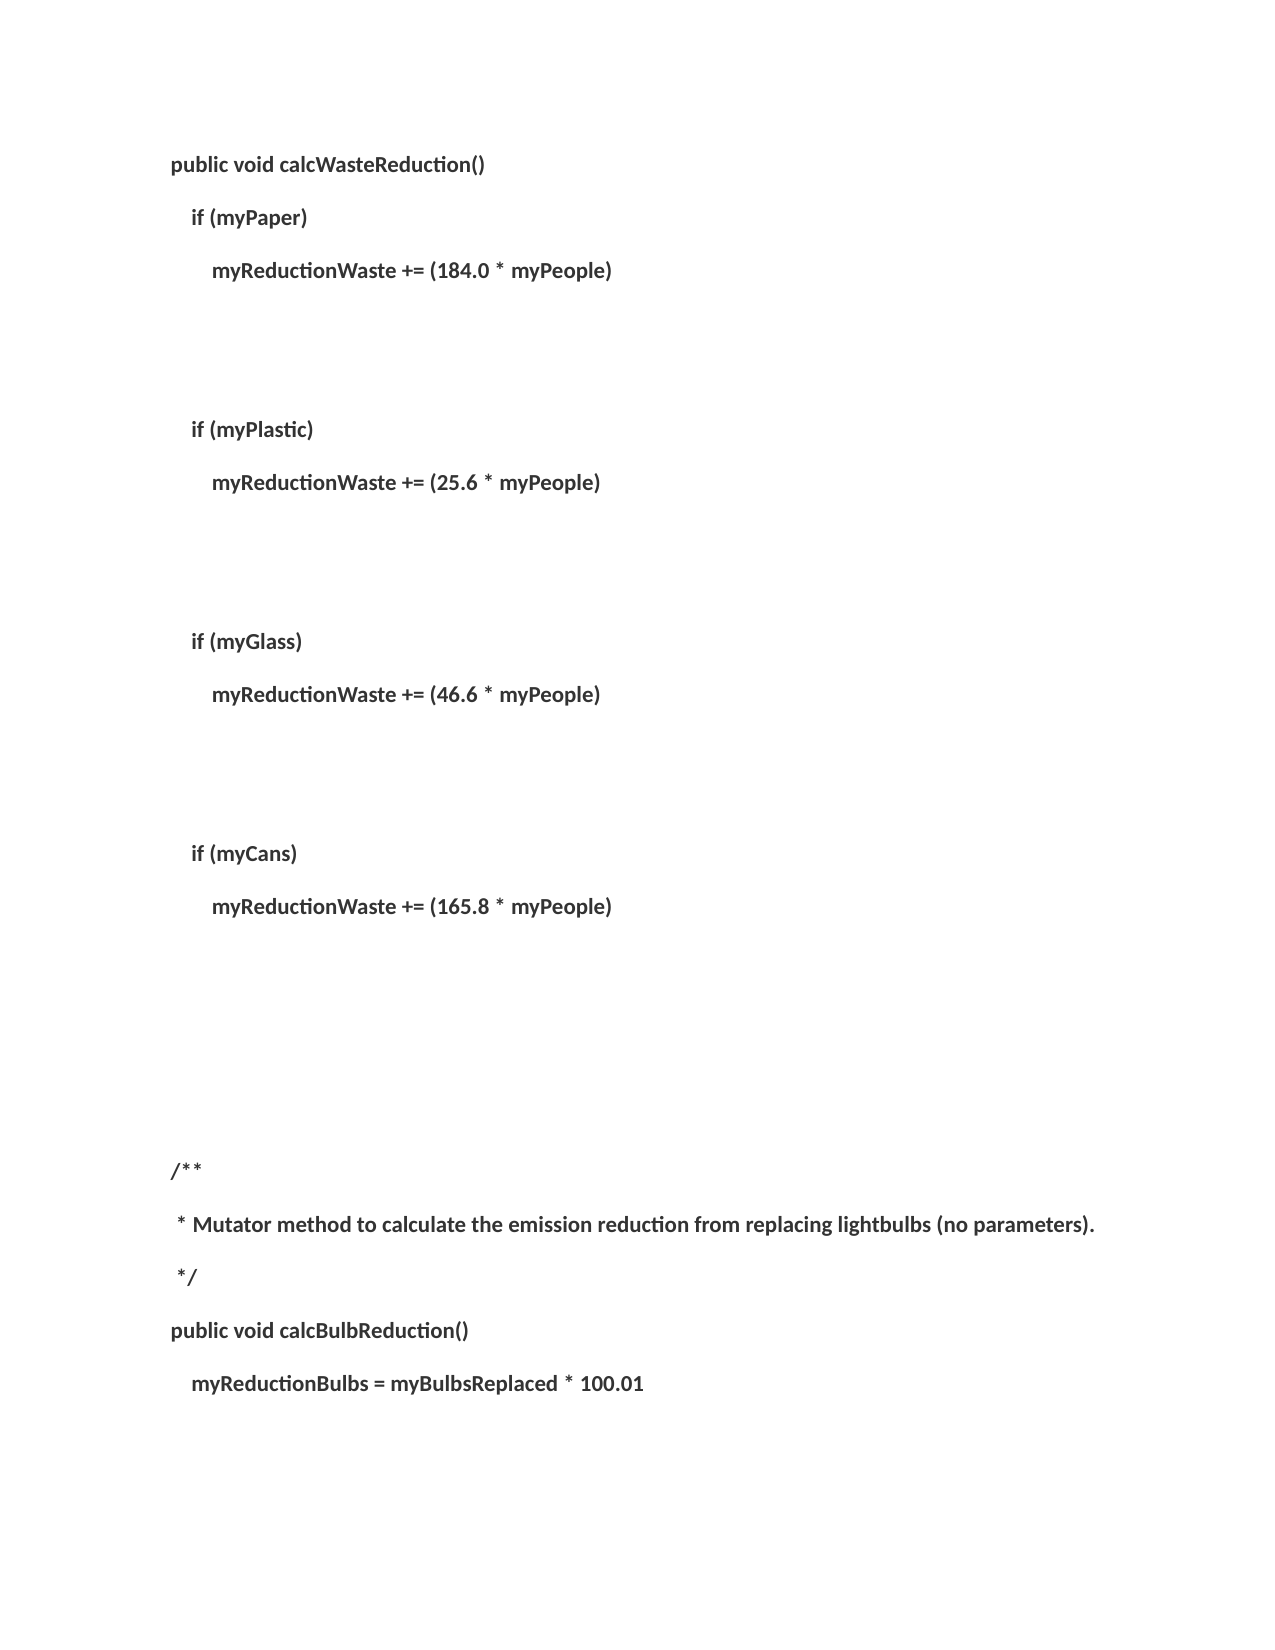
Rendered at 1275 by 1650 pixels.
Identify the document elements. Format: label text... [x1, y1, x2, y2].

text myReductionWaste += (184.0 * myPeople) [150, 256, 1125, 284]
text */ [150, 1263, 1125, 1291]
text * Mutator method to calculate the emission reduction from replacing lightbulbs (no parameters). [150, 1210, 1125, 1238]
text if (myCans) [150, 839, 1125, 867]
text myReductionBulbs = myBulbsReplaced * 100.01 [150, 1369, 1125, 1397]
text public void calcWasteReduction() [150, 150, 1125, 178]
text myReductionWaste += (46.6 * myPeople) [150, 680, 1125, 708]
text /** [150, 1157, 1125, 1185]
text if (myPlastic) [150, 415, 1125, 443]
text if (myGlass) [150, 627, 1125, 655]
text myReductionWaste += (165.8 * myPeople) [150, 892, 1125, 920]
text myReductionWaste += (25.6 * myPeople) [150, 468, 1125, 496]
text if (myPaper) [150, 203, 1125, 231]
text public void calcBulbReduction() [150, 1316, 1125, 1344]
